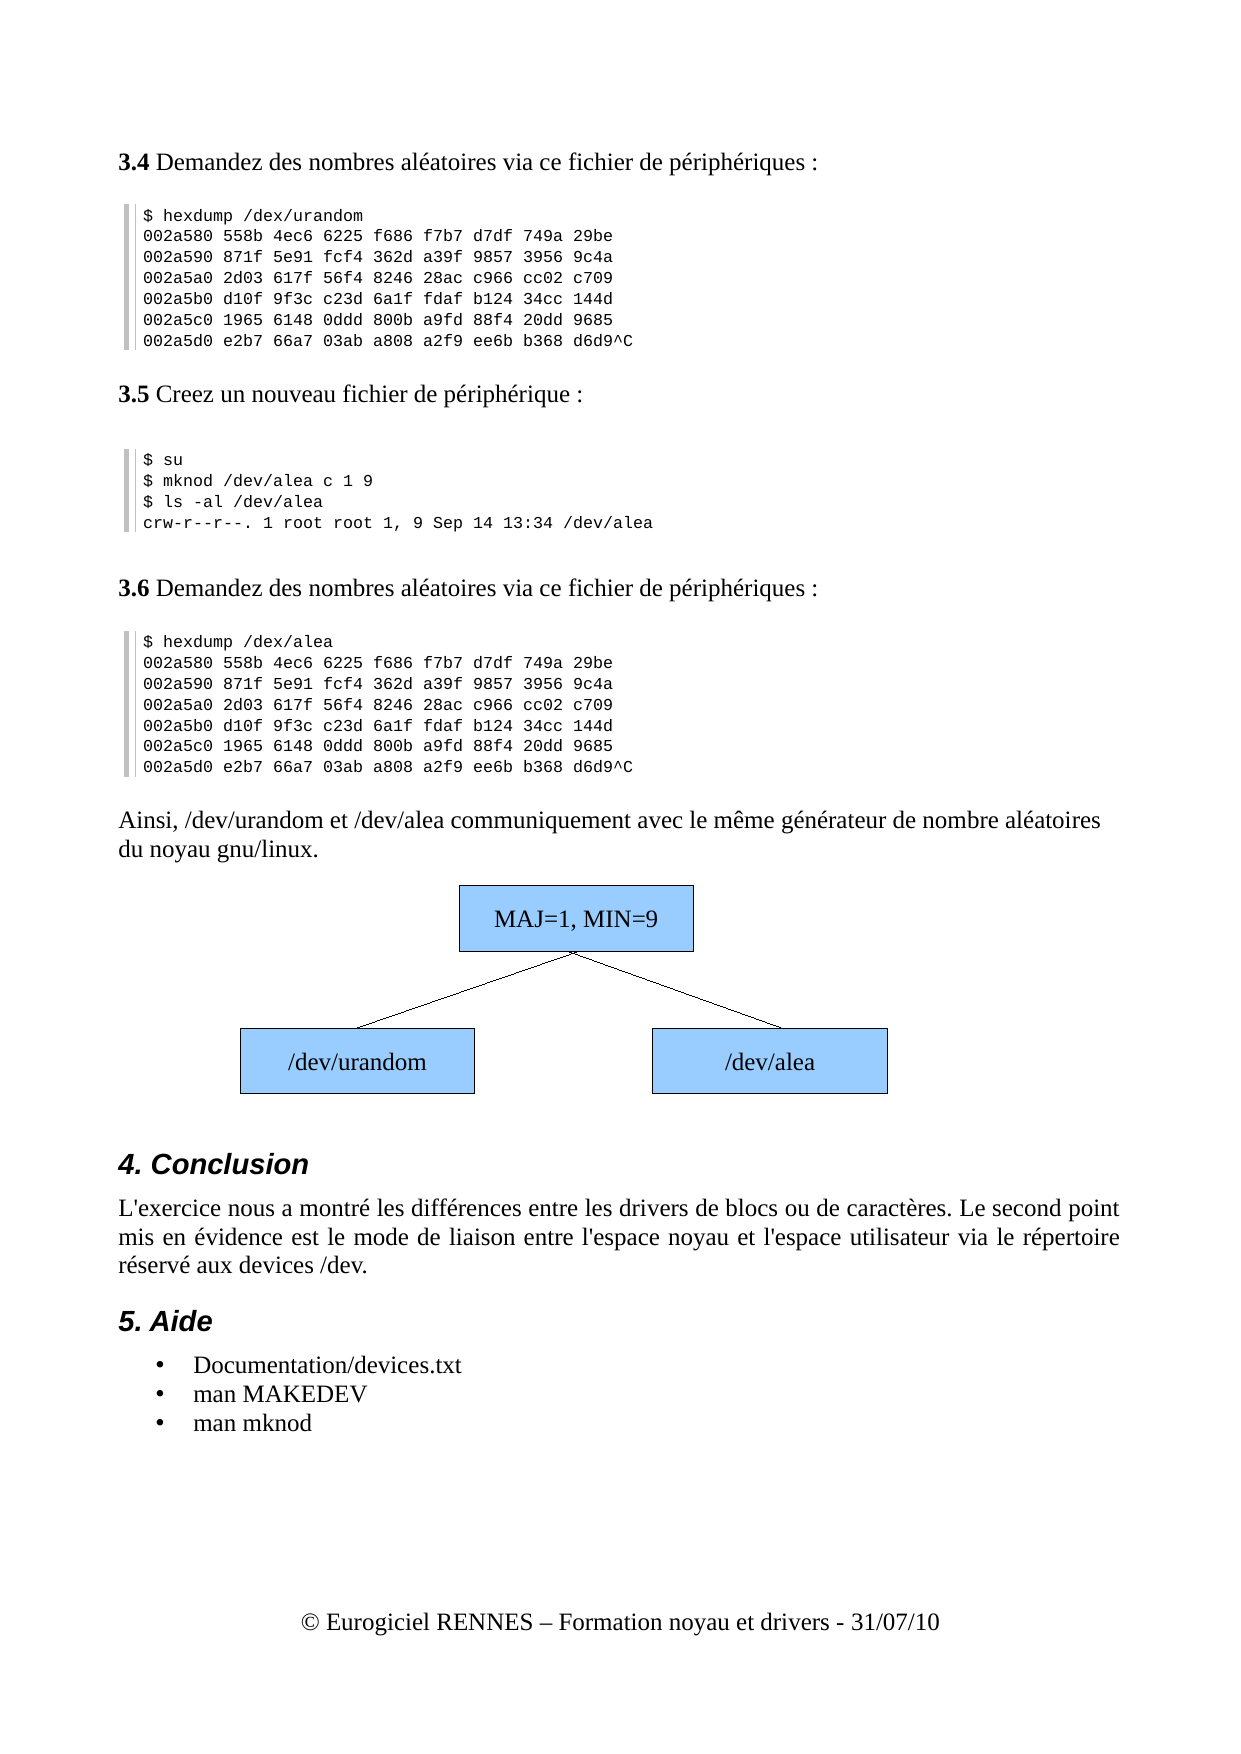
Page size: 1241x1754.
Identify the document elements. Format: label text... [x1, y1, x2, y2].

text $ hexdump /dex/urandom [136, 204, 1063, 225]
list man mknod [156, 1408, 1122, 1436]
text $ mknod /dev/alea c 1 9 [136, 470, 1063, 491]
text [129, 449, 135, 470]
text $ su [136, 449, 1063, 470]
text 002a5c0 1965 6148 0ddd 800b a9fd 88f4 20dd 9685 [136, 735, 1063, 756]
text 002a590 871f 5e91 fcf4 362d a39f 9857 3956 9c4a [136, 246, 1063, 267]
text 3.5 Creez un nouveau fichier de périphérique : [118, 379, 1122, 408]
subtitle 4. Conclusion [118, 1147, 1122, 1180]
text $ hexdump /dex/alea [136, 631, 1063, 652]
text 002a5a0 2d03 617f 56f4 8246 28ac c966 cc02 c709 [136, 693, 1063, 714]
list Documentation/devices.txt [156, 1350, 1122, 1379]
text crw-r--r--. 1 root root 1, 9 Sep 14 13:34 /dev/alea [136, 511, 1063, 532]
text 002a5b0 d10f 9f3c c23d 6a1f fdaf b124 34cc 144d [136, 714, 1063, 735]
text 002a580 558b 4ec6 6225 f686 f7b7 d7df 749a 29be [136, 225, 1063, 246]
text $ ls -al /dev/alea [136, 491, 1063, 511]
text 002a5c0 1965 6148 0ddd 800b a9fd 88f4 20dd 9685 [136, 308, 1063, 329]
text L'exercice nous a montré les différences entre les drivers de blocs ou de caractères. Le second point mis en évidence est le mode de liaison entre l'espace noyau et l'espace utilisateur via le répertoire réservé aux devices /dev. [118, 1193, 1122, 1279]
text 002a5d0 e2b7 66a7 03ab a808 a2f9 ee6b b368 d6d9^C [136, 329, 1063, 350]
text 3.6 Demandez des nombres aléatoires via ce fichier de périphériques : [118, 573, 1122, 602]
text Ainsi, /dev/urandom et /dev/alea communiquement avec le même générateur de nombre aléatoires du noyau gnu/linux. [118, 806, 1122, 863]
text 002a5d0 e2b7 66a7 03ab a808 a2f9 ee6b b368 d6d9^C [136, 756, 1063, 777]
list man MAKEDEV [156, 1379, 1122, 1408]
text 002a590 871f 5e91 fcf4 362d a39f 9857 3956 9c4a [136, 673, 1063, 693]
text 002a580 558b 4ec6 6225 f686 f7b7 d7df 749a 29be [136, 652, 1063, 673]
text 002a5a0 2d03 617f 56f4 8246 28ac c966 cc02 c709 [136, 267, 1063, 288]
text 002a5b0 d10f 9f3c c23d 6a1f fdaf b124 34cc 144d [136, 288, 1063, 308]
text 3.4 Demandez des nombres aléatoires via ce fichier de périphériques : [118, 147, 1122, 176]
subtitle 5. Aide [118, 1304, 1122, 1338]
